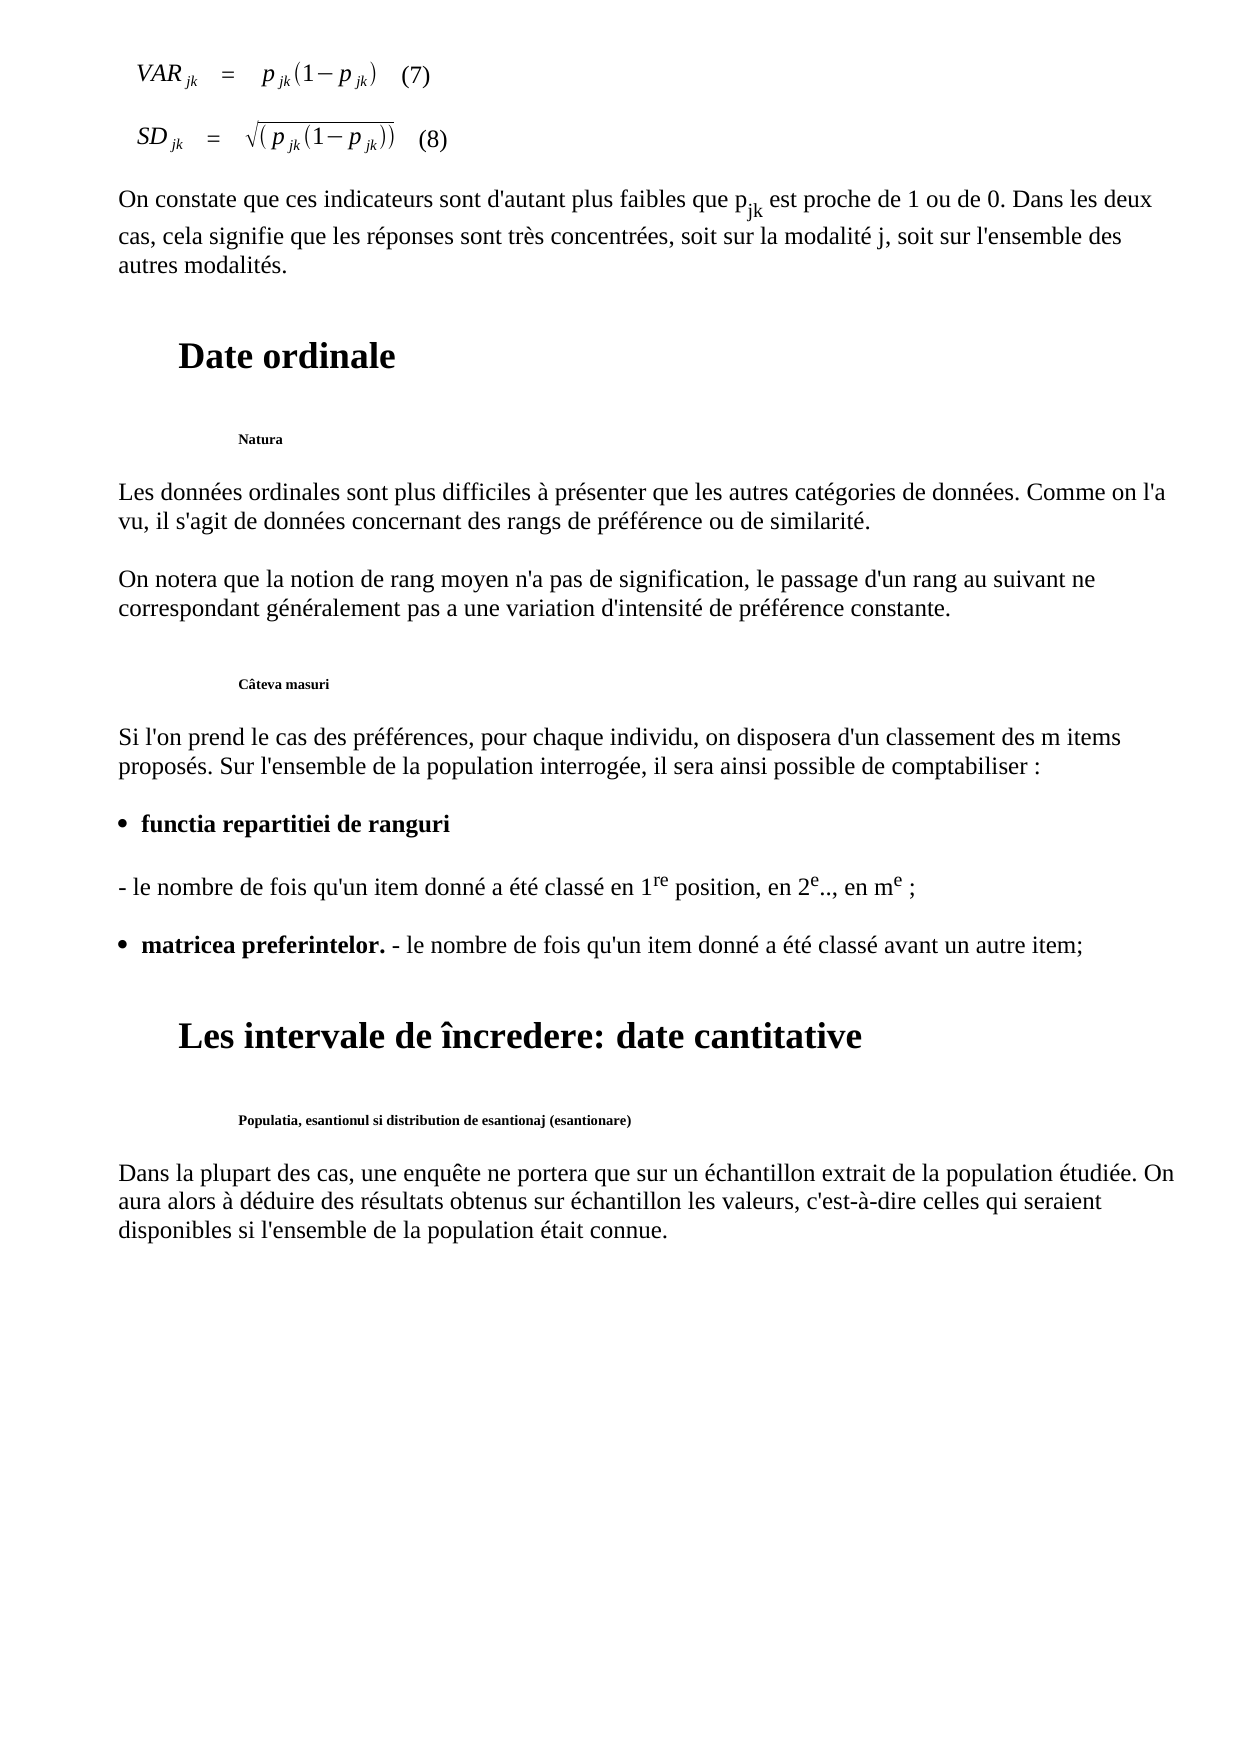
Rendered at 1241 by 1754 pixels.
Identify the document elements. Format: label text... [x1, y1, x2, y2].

subtitle Populatia, esantionul si distribution de esantionaj (esantionare) [118, 1111, 1181, 1128]
subtitle Les intervale de încredere: date cantitative [118, 1014, 1181, 1057]
subtitle Natura [118, 431, 1181, 448]
text - le nombre de fois qu'un item donné a été classé en 1re position, en 2e.., en me ; [118, 868, 1181, 901]
text Dans la plupart des cas, une enquête ne portera que sur un échantillon extrait de la population étudiée. On aura alors à déduire des résultats obtenus sur échantillon les valeurs, c'est-à-dire celles qui seraient disponibles si l'ensemble de la population était connue. [118, 1158, 1181, 1244]
text On notera que la notion de rang moyen n'a pas de signification, le passage d'un rang au suivant ne correspondant généralement pas a une variation d'intensité de préférence constante. [118, 564, 1181, 622]
text On constate que ces indicateurs sont d'autant plus faibles que pjk est proche de 1 ou de 0. Dans les deux cas, cela signifie que les réponses sont très concentrées, soit sur la modalité j, soit sur l'ensemble des autres modalités. [118, 184, 1181, 279]
text = (7) [118, 59, 1181, 90]
text · matricea preferintelor. - le nombre de fois qu'un item donné a été classé avant un autre item; [118, 931, 1181, 959]
text · functia repartitiei de ranguri [118, 809, 1181, 838]
text Les données ordinales sont plus difficiles à présenter que les autres catégories de données. Comme on l'a vu, il s'agit de données concernant des rangs de préférence ou de similarité. [118, 477, 1181, 535]
subtitle Date ordinale [118, 333, 1181, 376]
text = (8) [118, 120, 1181, 155]
text Si l'on prend le cas des préférences, pour chaque individu, on disposera d'un classement des m items proposés. Sur l'ensemble de la population interrogée, il sera ainsi possible de comptabiliser : [118, 722, 1181, 780]
subtitle Câteva masuri [118, 676, 1181, 693]
